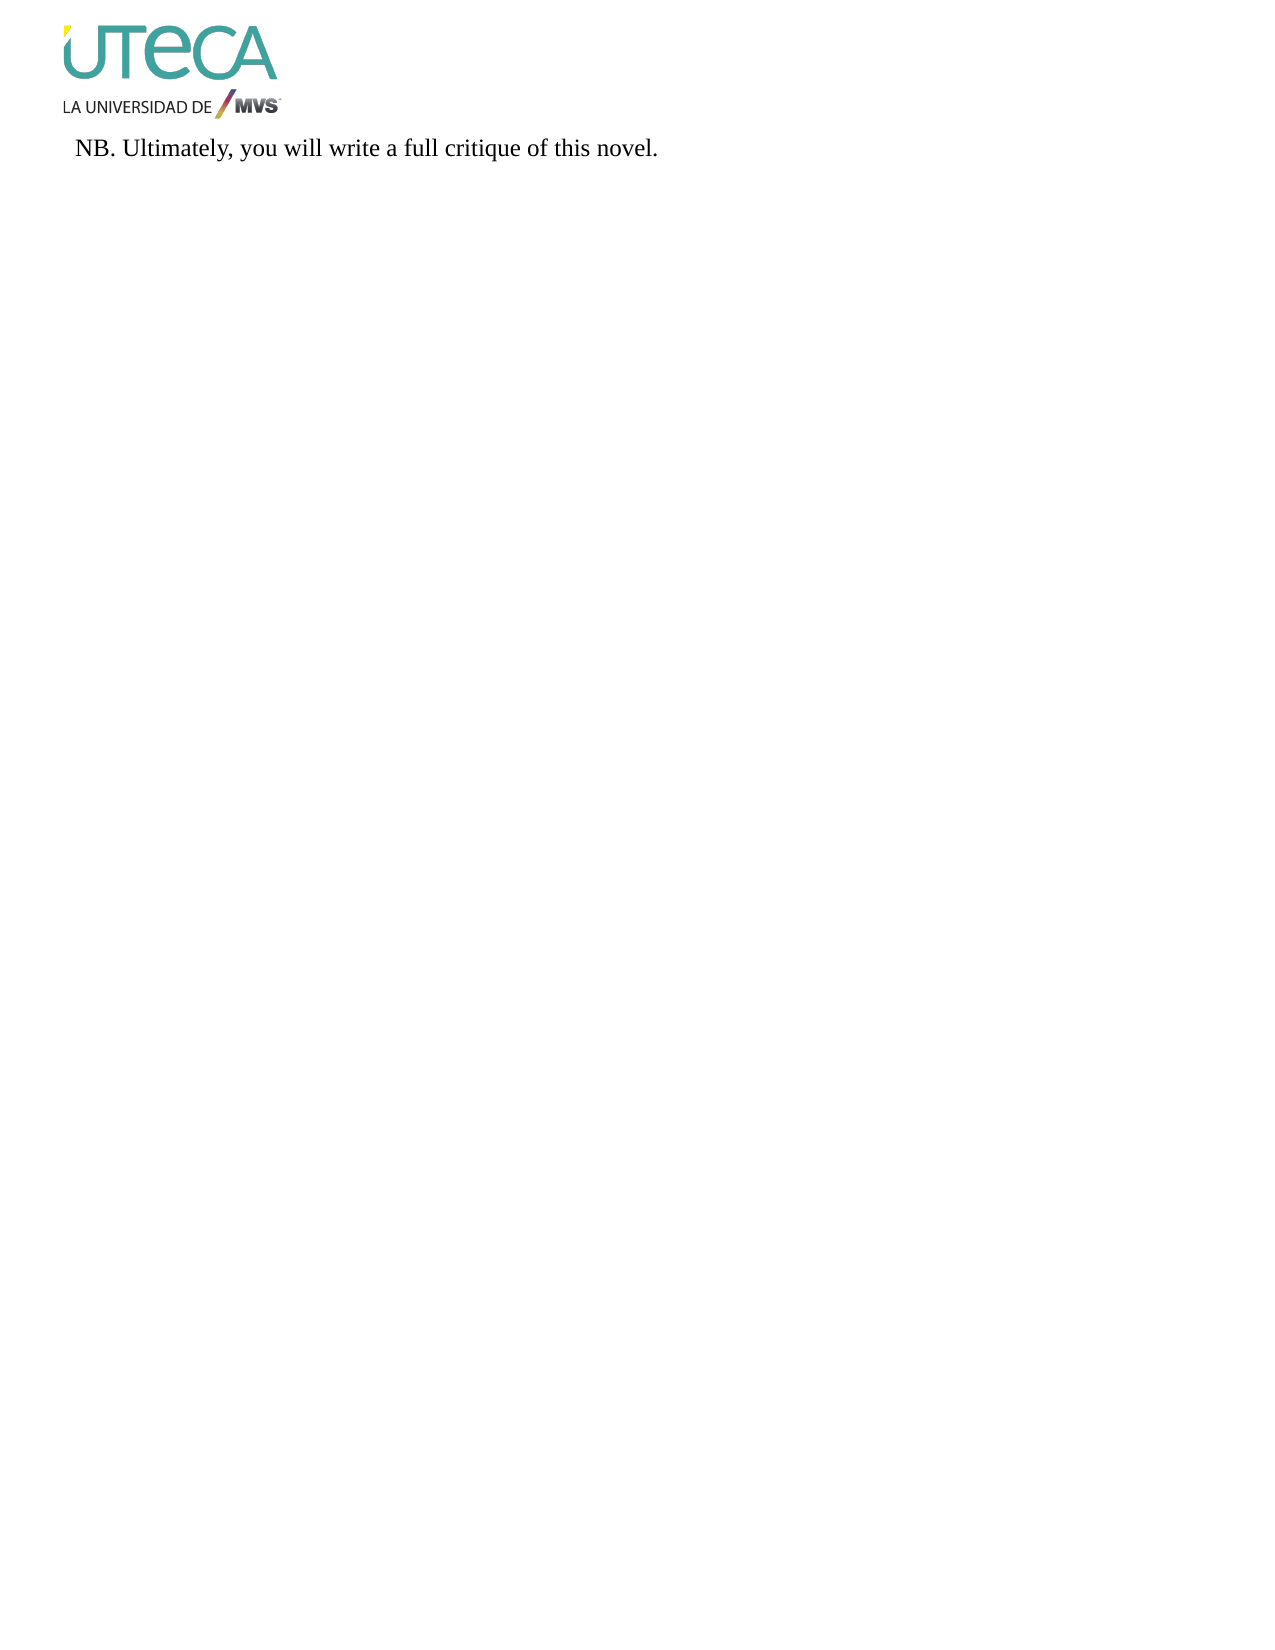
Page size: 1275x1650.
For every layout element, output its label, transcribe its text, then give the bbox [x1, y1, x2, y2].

picture [61, 21, 284, 123]
text NB. Ultimately, you will write a full critique of this novel. [75, 133, 1200, 162]
